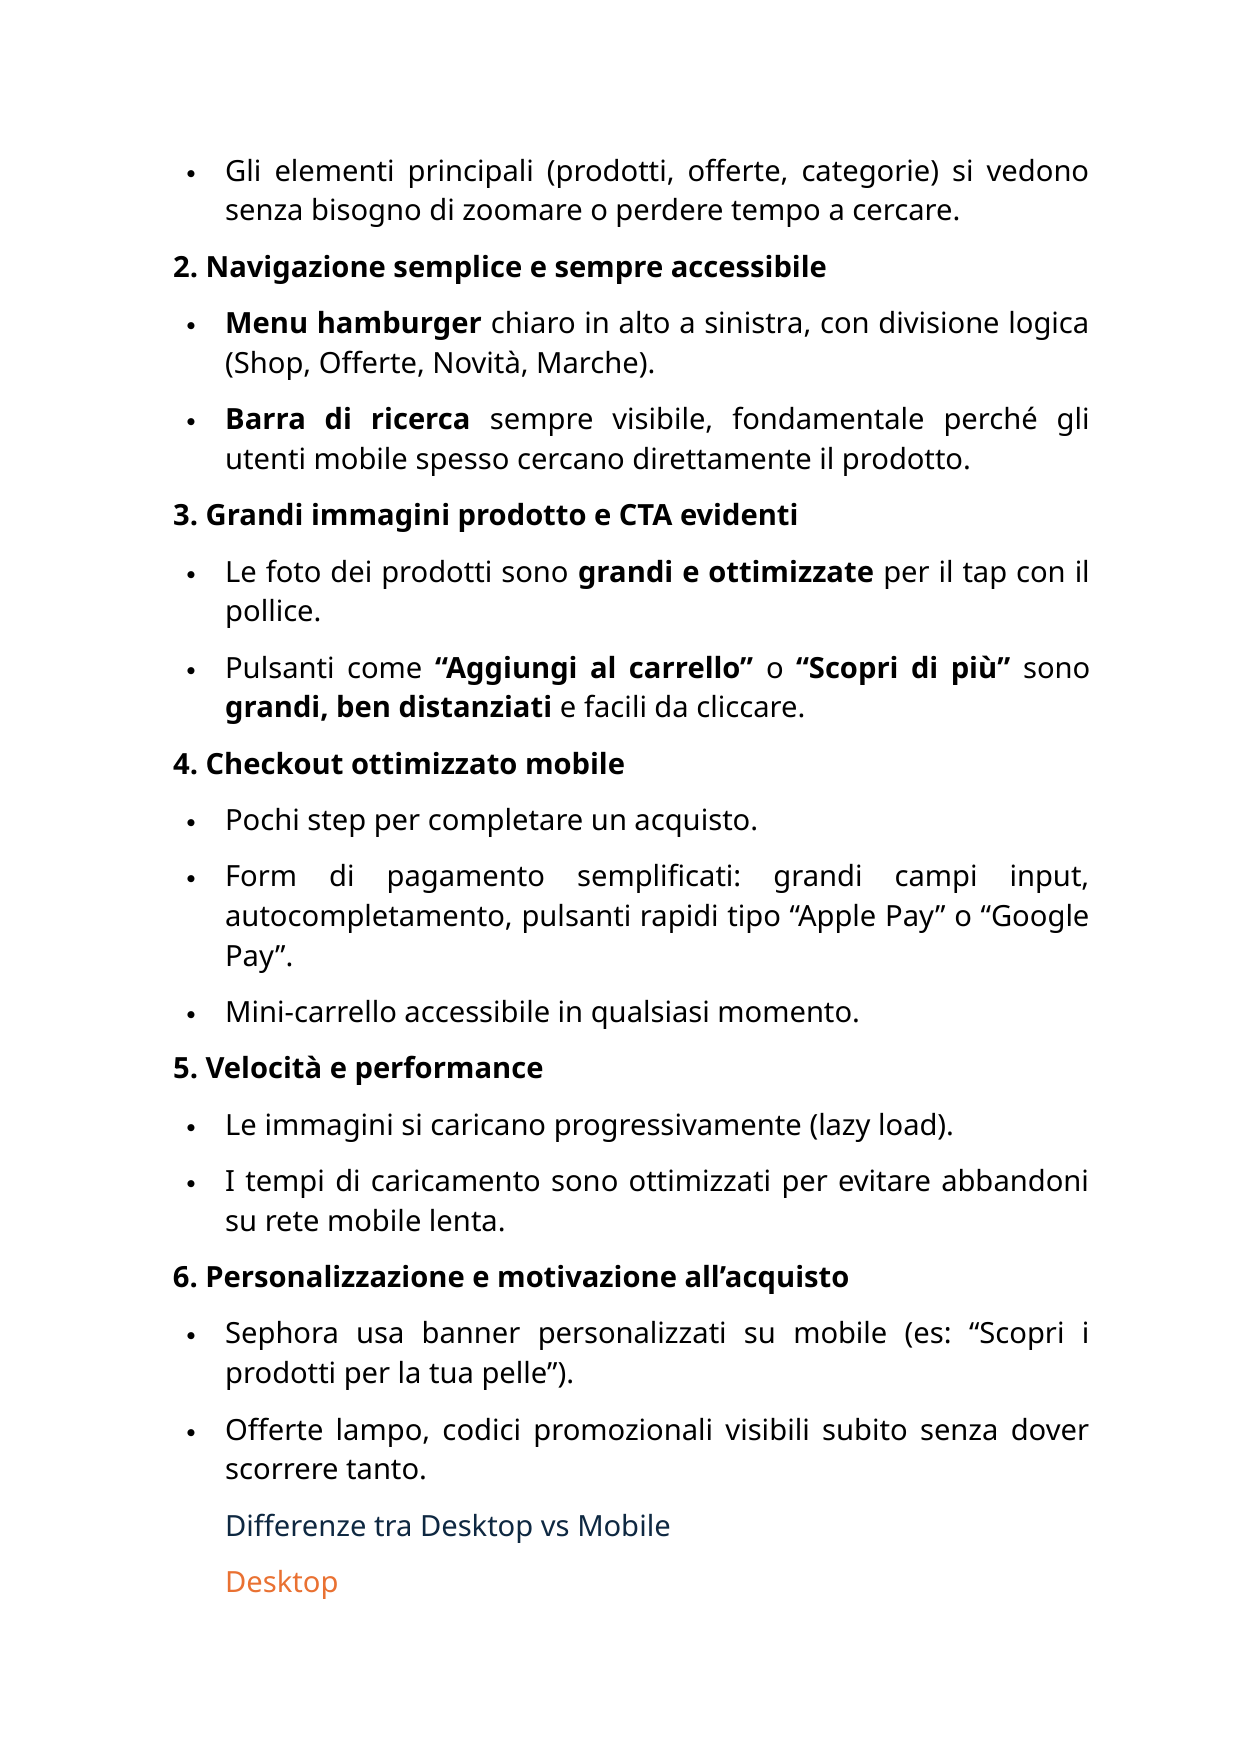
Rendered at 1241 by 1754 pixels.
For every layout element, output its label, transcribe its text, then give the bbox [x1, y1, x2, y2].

text 6. Personalizzazione e motivazione all’acquisto [150, 1256, 1090, 1296]
text 4. Checkout ottimizzato mobile [150, 743, 1090, 783]
list Gli elementi principali (prodotti, offerte, categorie) si vedono senza bisogno di zoomare o perdere tempo a cercare. [187, 150, 1090, 229]
list Form di pagamento semplificati: grandi campi input, autocompletamento, pulsanti rapidi tipo “Apple Pay” o “Google Pay”. [187, 856, 1090, 975]
text 5. Velocità e performance [150, 1048, 1090, 1087]
list Barra di ricerca sempre visibile, fondamentale perché gli utenti mobile spesso cercano direttamente il prodotto. [187, 398, 1090, 478]
text 3. Grandi immagini prodotto e CTA evidenti [150, 494, 1090, 534]
list Menu hamburger chiaro in alto a sinistra, con divisione logica (Shop, Offerte, Novità, Marche). [187, 302, 1090, 382]
text Desktop [225, 1561, 1090, 1601]
list Pochi step per completare un acquisto. [187, 799, 1090, 839]
list Mini-carrello accessibile in qualsiasi momento. [187, 991, 1090, 1031]
list Sephora usa banner personalizzati su mobile (es: “Scopri i prodotti per la tua pelle”). [187, 1313, 1090, 1392]
list Offerte lampo, codici promozionali visibili subito senza dover scorrere tanto. [187, 1409, 1090, 1488]
list Le foto dei prodotti sono grandi e ottimizzate per il tap con il pollice. [187, 551, 1090, 630]
list Le immagini si caricano progressivamente (lazy load). [187, 1104, 1090, 1144]
list Pulsanti come “Aggiungi al carrello” o “Scopri di più” sono grandi, ben distanziati e facili da cliccare. [187, 647, 1090, 726]
text 2. Navigazione semplice e sempre accessibile [150, 246, 1090, 286]
list I tempi di caricamento sono ottimizzati per evitare abbandoni su rete mobile lenta. [187, 1160, 1090, 1240]
text Differenze tra Desktop vs Mobile [225, 1505, 1090, 1544]
